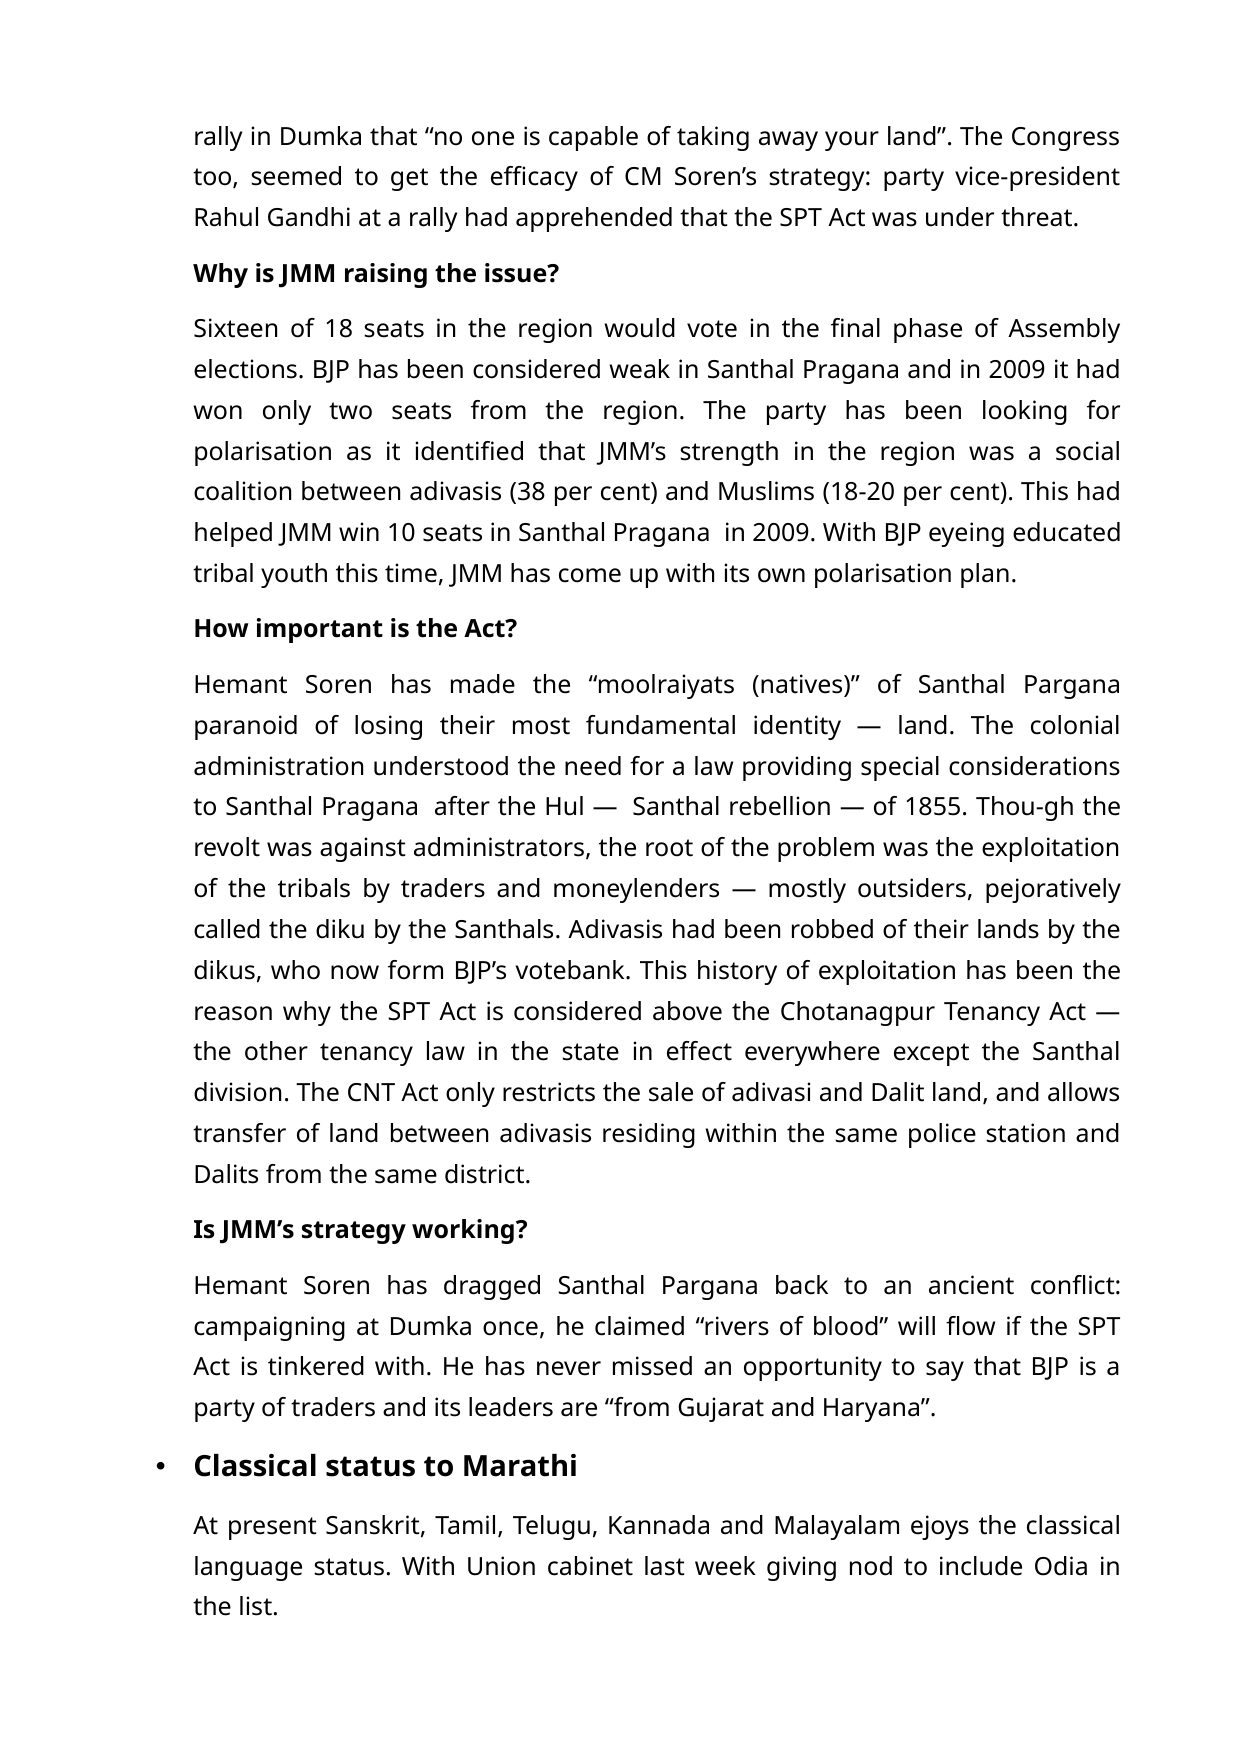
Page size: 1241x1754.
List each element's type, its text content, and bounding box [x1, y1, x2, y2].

text How important is the Act? [193, 611, 1122, 645]
text rally in Dumka that “no one is capable of taking away your land”. The Congress too, seemed to get the efficacy of CM Soren’s strategy: party vice-president Rahul Gandhi at a rally had apprehended that the SPT Act was under threat. [193, 118, 1122, 234]
text Sixteen of 18 seats in the region would vote in the final phase of Assembly elections. BJP has been considered weak in Santhal Pragana and in 2009 it had won only two seats from the region. The party has been looking for polarisation as it identified that JMM’s strength in the region was a social coalition between adivasis (38 per cent) and Muslims (18-20 per cent). This had helped JMM win 10 seats in Santhal Pragana in 2009. With BJP eyeing educated tribal youth this time, JMM has come up with its own polarisation plan. [193, 311, 1122, 590]
list At present Sanskrit, Tamil, Telugu, Kannada and Malayalam ejoys the classical language status. With Union cabinet last week giving nod to include Odia in the list. [156, 1507, 1122, 1623]
text Is JMM’s strategy working? [193, 1212, 1122, 1246]
text Why is JMM raising the issue? [193, 255, 1122, 289]
text Hemant Soren has dragged Santhal Pargana back to an ancient conflict: campaigning at Dumka once, he claimed “rivers of blood” will flow if the SPT Act is tinkered with. He has never missed an opportunity to say that BJP is a party of traders and its leaders are “from Gujarat and Haryana”. [193, 1267, 1122, 1424]
text Hemant Soren has made the “moolraiyats (natives)” of Santhal Pargana paranoid of losing their most fundamental identity — land. The colonial administration understood the need for a law providing special considerations to Santhal Pragana after the Hul — Santhal rebellion — of 1855. Thou-gh the revolt was against administrators, the root of the problem was the exploitation of the tribals by traders and moneylenders — mostly outsiders, pejoratively called the diku by the Santhals. Adivasis had been robbed of their lands by the dikus, who now form BJP’s votebank. This history of exploitation has been the reason why the SPT Act is considered above the Chotanagpur Tenancy Act — the other tenancy law in the state in effect everywhere except the Santhal division. The CNT Act only restricts the sale of adivasi and Dalit land, and allows transfer of land between adivasis residing within the same police station and Dalits from the same district. [193, 666, 1122, 1191]
list Classical status to Marathi [156, 1445, 1122, 1485]
